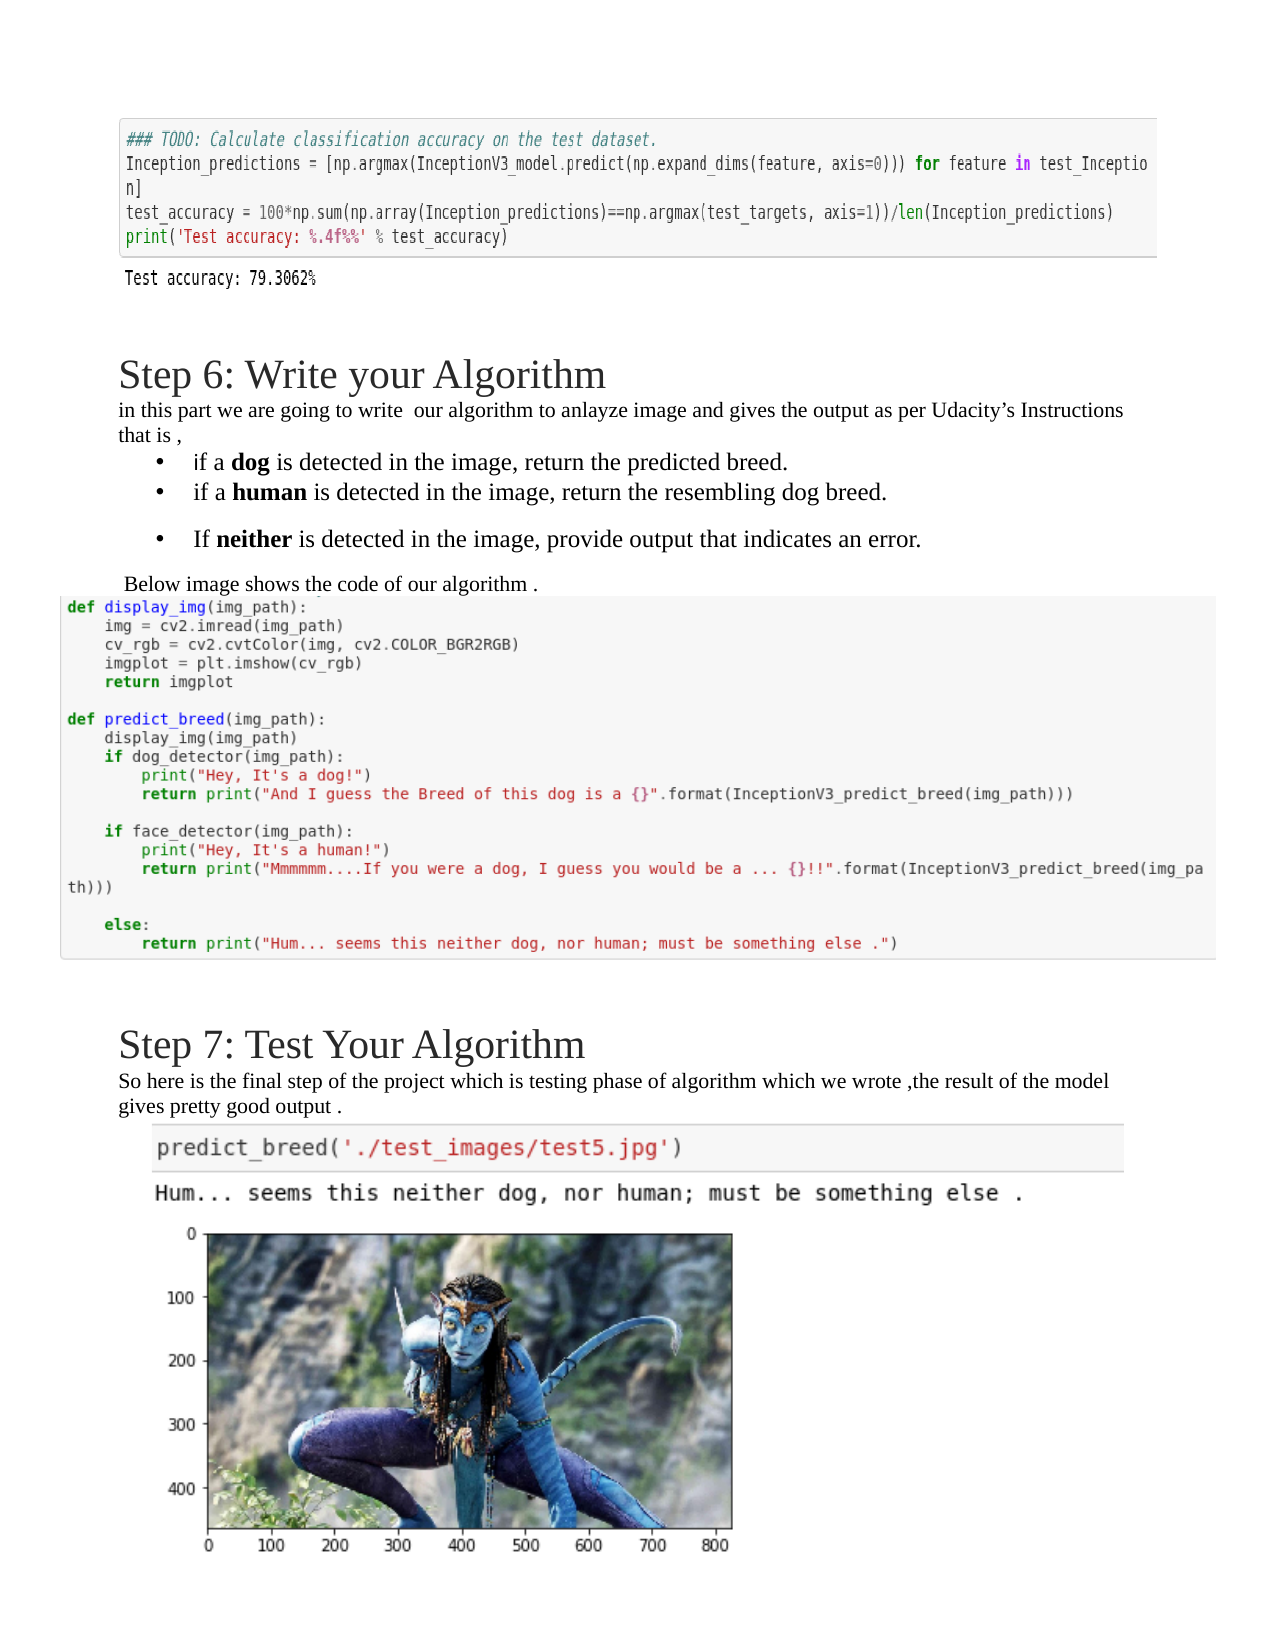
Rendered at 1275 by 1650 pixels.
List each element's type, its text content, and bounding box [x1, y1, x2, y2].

list if a dog is detected in the image, return the predicted breed. [156, 447, 1157, 477]
list if a human is detected in the image, return the resembling dog breed. [156, 477, 1157, 506]
picture [59, 596, 1216, 963]
text Step 6: Write your Algorithm [118, 349, 1157, 397]
text in this part we are going to write our algorithm to anlayze image and gives the output as per Udacity’s Instructions that is , [118, 397, 1157, 447]
text Step 7: Test Your Algorithm [118, 1020, 1157, 1068]
picture [151, 1121, 1124, 1583]
picture [118, 118, 1157, 298]
text Below image shows the code of our algorithm . [118, 571, 1157, 596]
text So here is the final step of the project which is testing phase of algorithm which we wrote ,the result of the model gives pretty good output . [118, 1068, 1157, 1118]
list If neither is detected in the image, provide output that indicates an error. [156, 524, 1157, 553]
